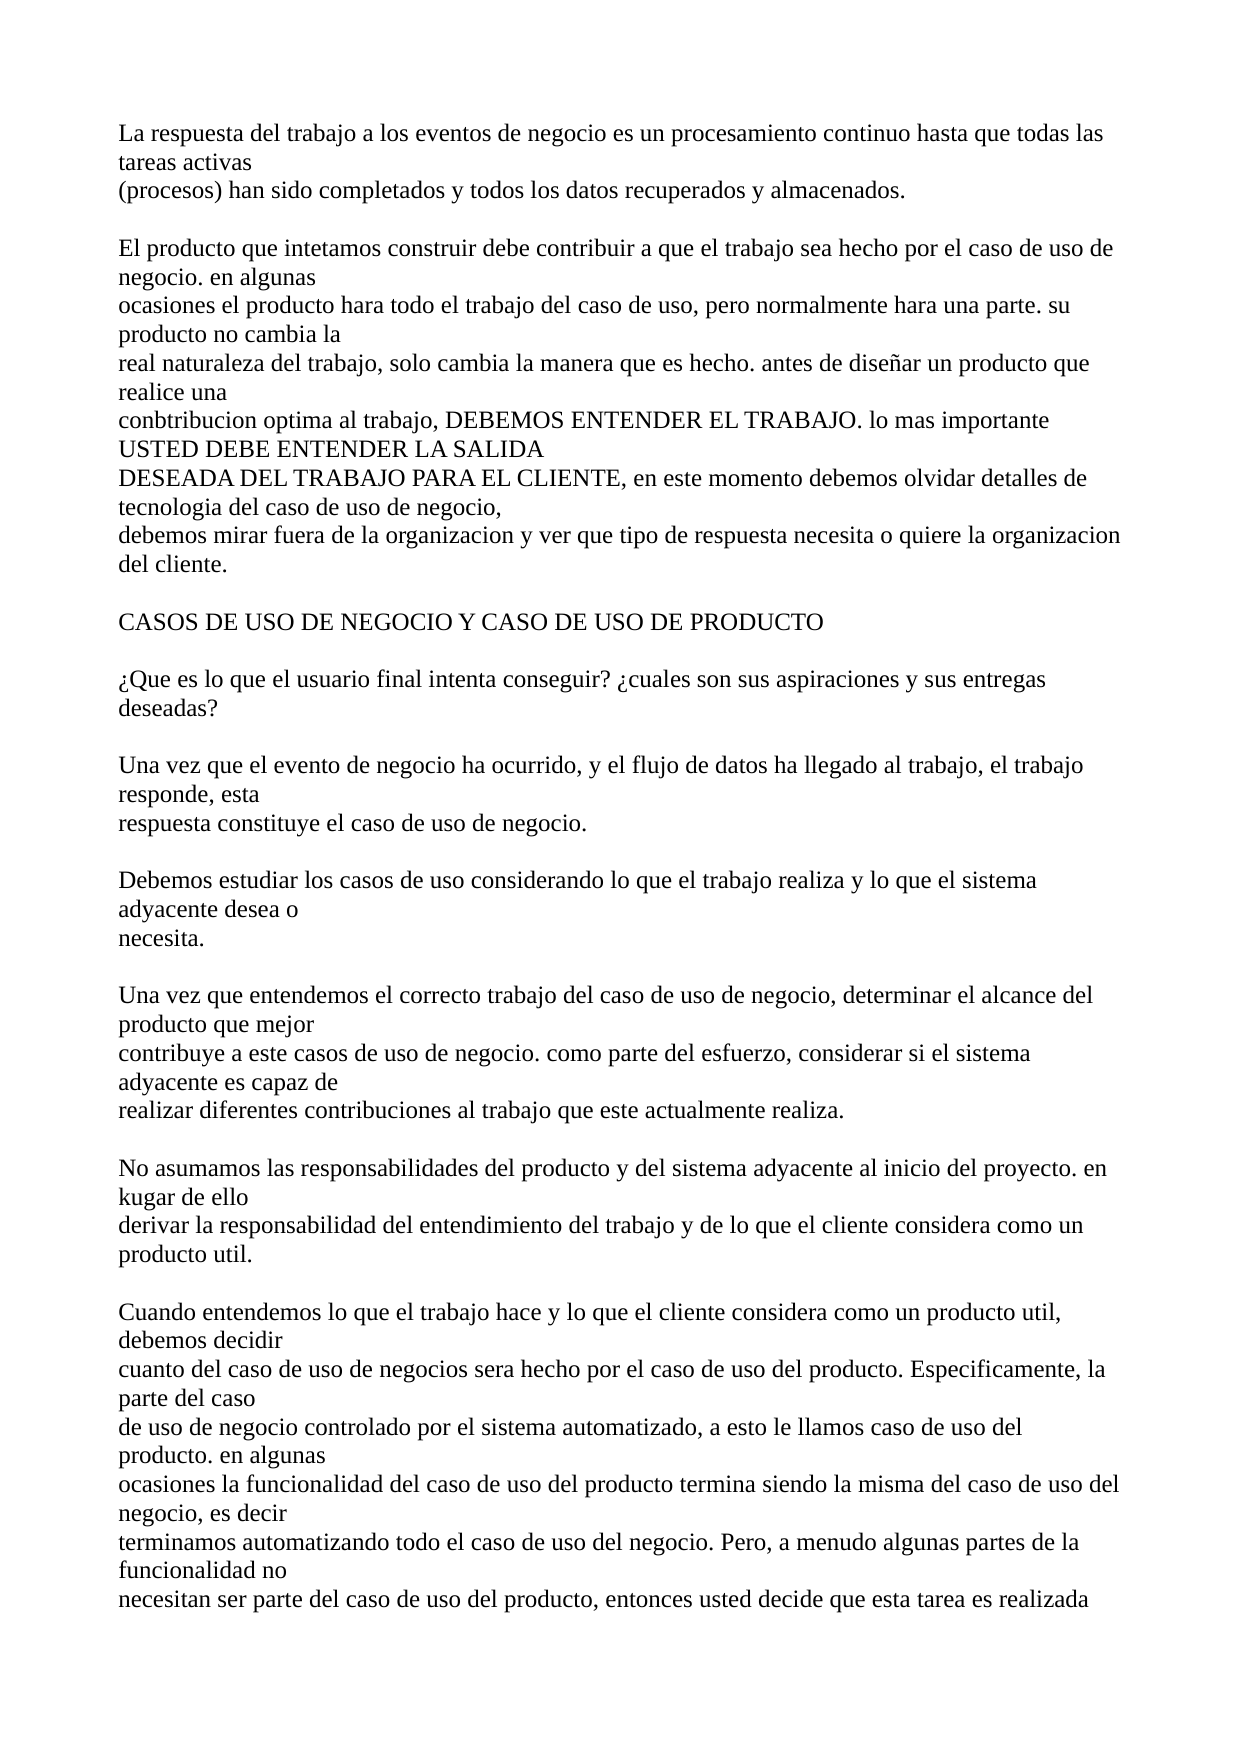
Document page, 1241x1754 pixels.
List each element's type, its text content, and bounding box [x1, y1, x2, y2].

text necesitan ser parte del caso de uso del producto, entonces usted decide que esta tarea es realizada [118, 1584, 1122, 1613]
text realizar diferentes contribuciones al trabajo que este actualmente realiza. [118, 1096, 1122, 1124]
text CASOS DE USO DE NEGOCIO Y CASO DE USO DE PRODUCTO [118, 607, 1122, 636]
text real naturaleza del trabajo, solo cambia la manera que es hecho. antes de diseñar un producto que realice una [118, 348, 1122, 406]
text El producto que intetamos construir debe contribuir a que el trabajo sea hecho por el caso de uso de negocio. en algunas [118, 233, 1122, 291]
text conbtribucion optima al trabajo, DEBEMOS ENTENDER EL TRABAJO. lo mas importante USTED DEBE ENTENDER LA SALIDA [118, 406, 1122, 463]
text (procesos) han sido completados y todos los datos recuperados y almacenados. [118, 176, 1122, 204]
text Cuando entendemos lo que el trabajo hace y lo que el cliente considera como un producto util, debemos decidir [118, 1297, 1122, 1354]
text terminamos automatizando todo el caso de uso del negocio. Pero, a menudo algunas partes de la funcionalidad no [118, 1527, 1122, 1584]
text Debemos estudiar los casos de uso considerando lo que el trabajo realiza y lo que el sistema adyacente desea o [118, 866, 1122, 923]
text Una vez que el evento de negocio ha ocurrido, y el flujo de datos ha llegado al trabajo, el trabajo responde, esta [118, 751, 1122, 808]
text derivar la responsabilidad del entendimiento del trabajo y de lo que el cliente considera como un producto util. [118, 1211, 1122, 1268]
text de uso de negocio controlado por el sistema automatizado, a esto le llamos caso de uso del producto. en algunas [118, 1412, 1122, 1469]
text ocasiones la funcionalidad del caso de uso del producto termina siendo la misma del caso de uso del negocio, es decir [118, 1469, 1122, 1527]
text debemos mirar fuera de la organizacion y ver que tipo de respuesta necesita o quiere la organizacion del cliente. [118, 521, 1122, 578]
text No asumamos las responsabilidades del producto y del sistema adyacente al inicio del proyecto. en kugar de ello [118, 1153, 1122, 1211]
text ocasiones el producto hara todo el trabajo del caso de uso, pero normalmente hara una parte. su producto no cambia la [118, 291, 1122, 348]
text DESEADA DEL TRABAJO PARA EL CLIENTE, en este momento debemos olvidar detalles de tecnologia del caso de uso de negocio, [118, 463, 1122, 521]
text ¿Que es lo que el usuario final intenta conseguir? ¿cuales son sus aspiraciones y sus entregas deseadas? [118, 664, 1122, 722]
text necesita. [118, 923, 1122, 952]
text contribuye a este casos de uso de negocio. como parte del esfuerzo, considerar si el sistema adyacente es capaz de [118, 1038, 1122, 1096]
text cuanto del caso de uso de negocios sera hecho por el caso de uso del producto. Especificamente, la parte del caso [118, 1354, 1122, 1412]
text Una vez que entendemos el correcto trabajo del caso de uso de negocio, determinar el alcance del producto que mejor [118, 981, 1122, 1038]
text La respuesta del trabajo a los eventos de negocio es un procesamiento continuo hasta que todas las tareas activas [118, 118, 1122, 176]
text respuesta constituye el caso de uso de negocio. [118, 808, 1122, 837]
